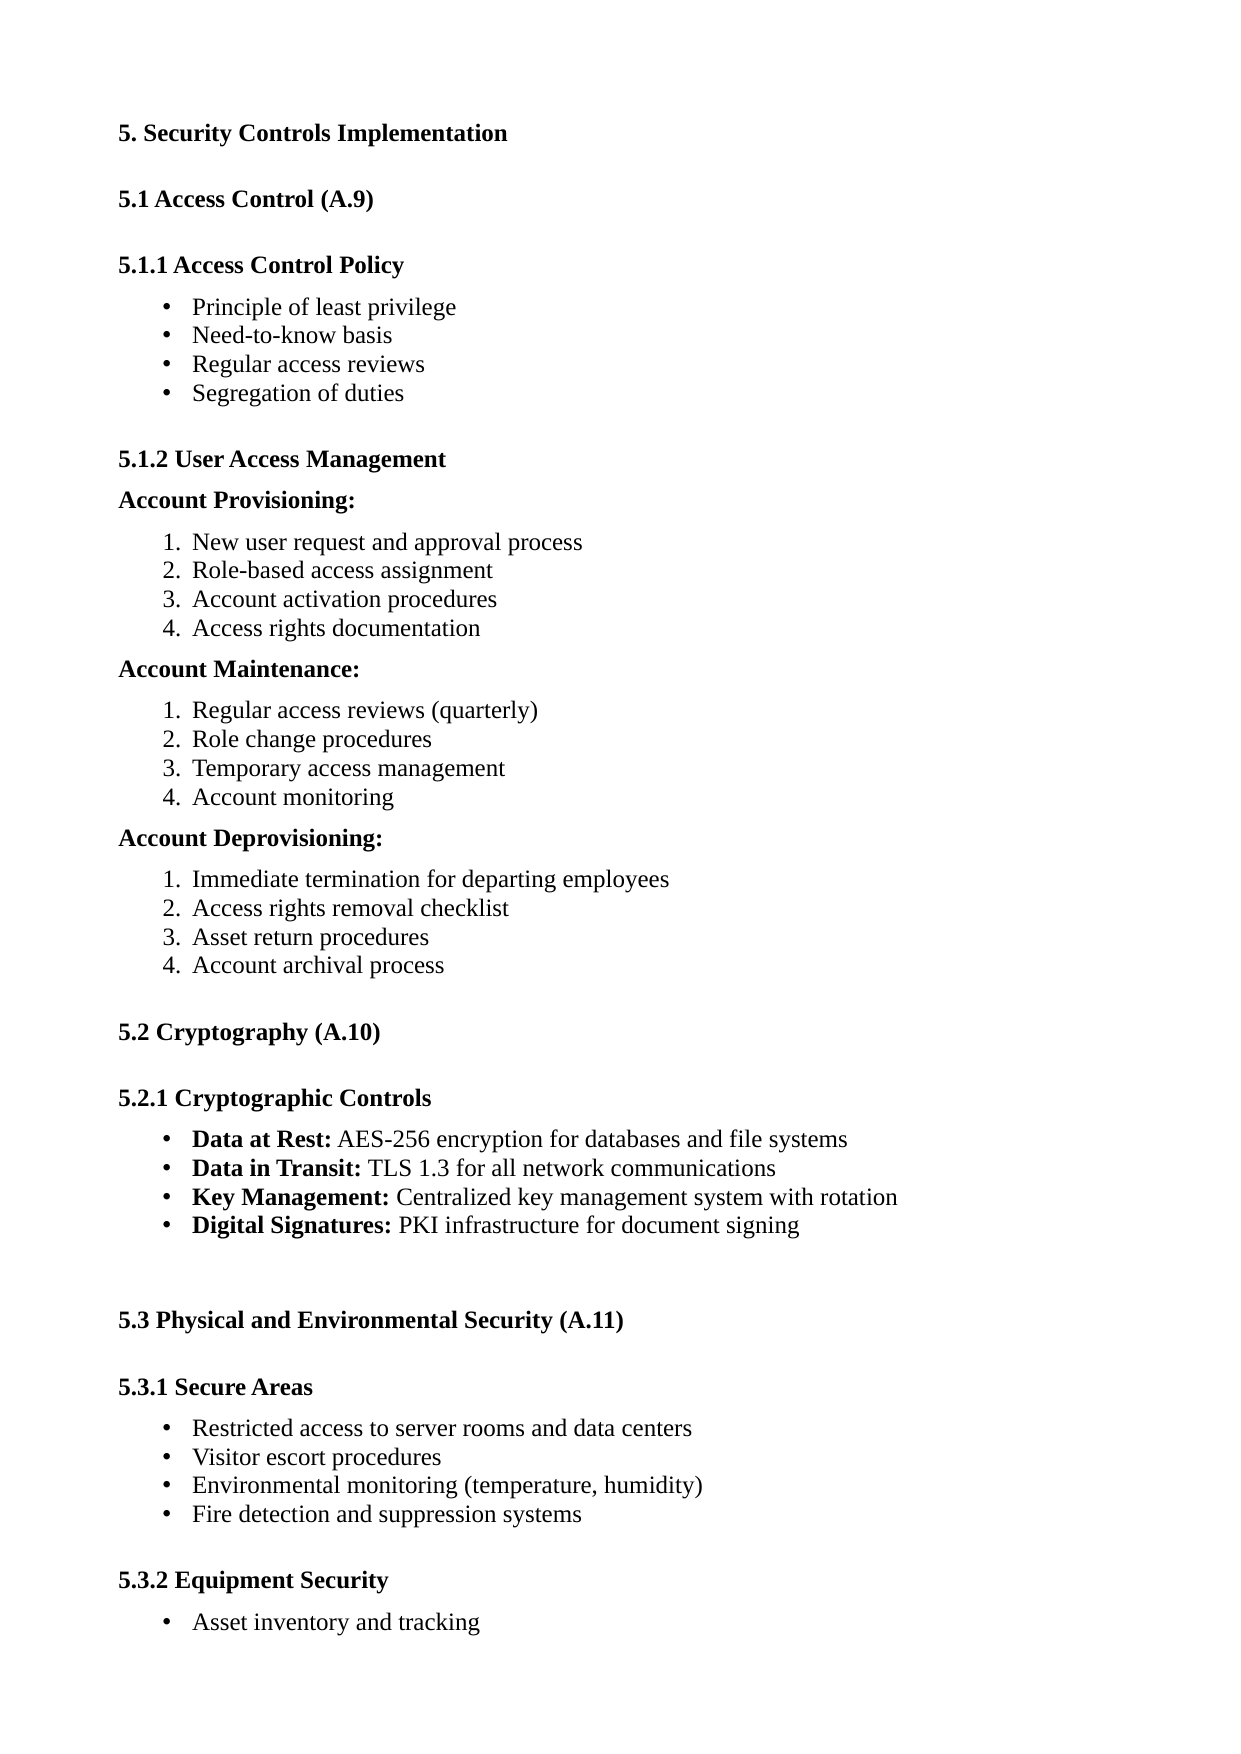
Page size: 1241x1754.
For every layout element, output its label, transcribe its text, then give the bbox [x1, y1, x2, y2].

list Need-to-know basis [162, 321, 1122, 349]
list Visitor escort procedures [162, 1442, 1122, 1471]
subtitle 5.1.2 User Access Management [118, 444, 1122, 473]
subtitle 5.3.2 Equipment Security [118, 1566, 1122, 1594]
text Account Deprovisioning: [118, 823, 1122, 852]
subtitle 5. Security Controls Implementation [118, 118, 1122, 147]
list Role-based access assignment [162, 556, 1122, 584]
subtitle 5.2.1 Cryptographic Controls [118, 1083, 1122, 1112]
list New user request and approval process [162, 527, 1122, 556]
subtitle 5.3 Physical and Environmental Security (A.11) [118, 1277, 1122, 1334]
list Key Management: Centralized key management system with rotation [162, 1182, 1122, 1211]
list Environmental monitoring (temperature, humidity) [162, 1471, 1122, 1499]
text Account Provisioning: [118, 486, 1122, 514]
subtitle 5.1 Access Control (A.9) [118, 184, 1122, 213]
list Account activation procedures [162, 584, 1122, 613]
list Data at Rest: AES-256 encryption for databases and file systems [162, 1124, 1122, 1153]
list Role change procedures [162, 724, 1122, 753]
list Account archival process [162, 951, 1122, 979]
list Account monitoring [162, 782, 1122, 811]
list Digital Signatures: PKI infrastructure for document signing [162, 1211, 1122, 1239]
list Restricted access to server rooms and data centers [162, 1413, 1122, 1442]
list Segregation of duties [162, 378, 1122, 407]
subtitle 5.3.1 Secure Areas [118, 1372, 1122, 1401]
list Immediate termination for departing employees [162, 864, 1122, 893]
list Asset inventory and tracking [162, 1607, 1122, 1636]
list Principle of least privilege [162, 292, 1122, 321]
list Regular access reviews [162, 349, 1122, 378]
list Access rights documentation [162, 613, 1122, 642]
list Regular access reviews (quarterly) [162, 696, 1122, 724]
list Fire detection and suppression systems [162, 1499, 1122, 1528]
subtitle 5.1.1 Access Control Policy [118, 251, 1122, 279]
list Asset return procedures [162, 922, 1122, 951]
list Access rights removal checklist [162, 893, 1122, 922]
list Temporary access management [162, 753, 1122, 782]
subtitle 5.2 Cryptography (A.10) [118, 1017, 1122, 1046]
list Data in Transit: TLS 1.3 for all network communications [162, 1153, 1122, 1182]
text Account Maintenance: [118, 654, 1122, 683]
